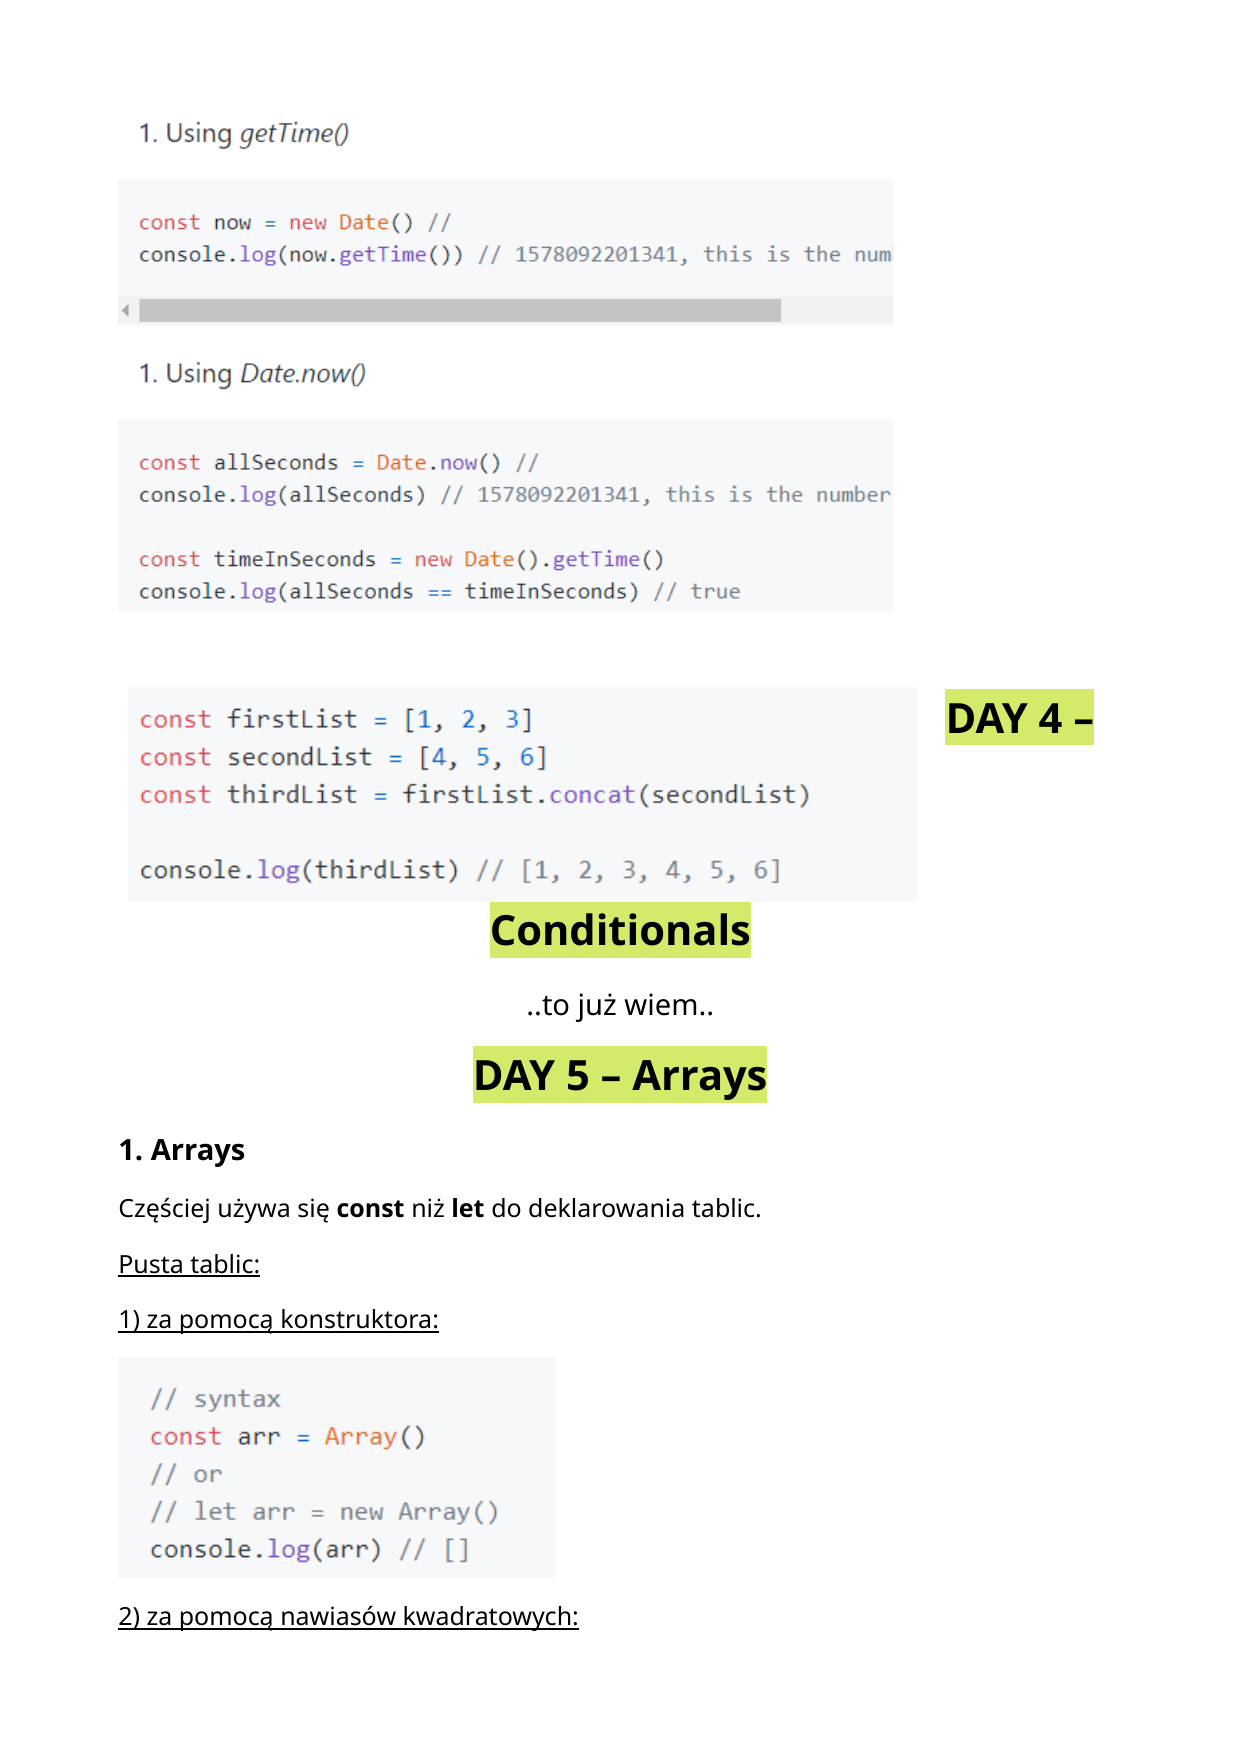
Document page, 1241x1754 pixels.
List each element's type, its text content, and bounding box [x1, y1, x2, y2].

text Częściej używa się const niż let do deklarowania tablic. [118, 1191, 1122, 1225]
text ..to już wiem.. [118, 984, 1122, 1024]
picture [128, 687, 918, 902]
text 1) za pomocą konstruktora: [118, 1302, 1122, 1336]
text 2) za pomocą nawiasów kwadratowych: [118, 1599, 1122, 1633]
text Pusta tablic: [118, 1246, 1122, 1281]
picture [118, 118, 894, 612]
text DAY 5 – Arrays [118, 1046, 1122, 1103]
picture [118, 1357, 556, 1578]
text DAY 4 – Conditionals [118, 688, 1122, 958]
text 1. Arrays [118, 1129, 1122, 1168]
